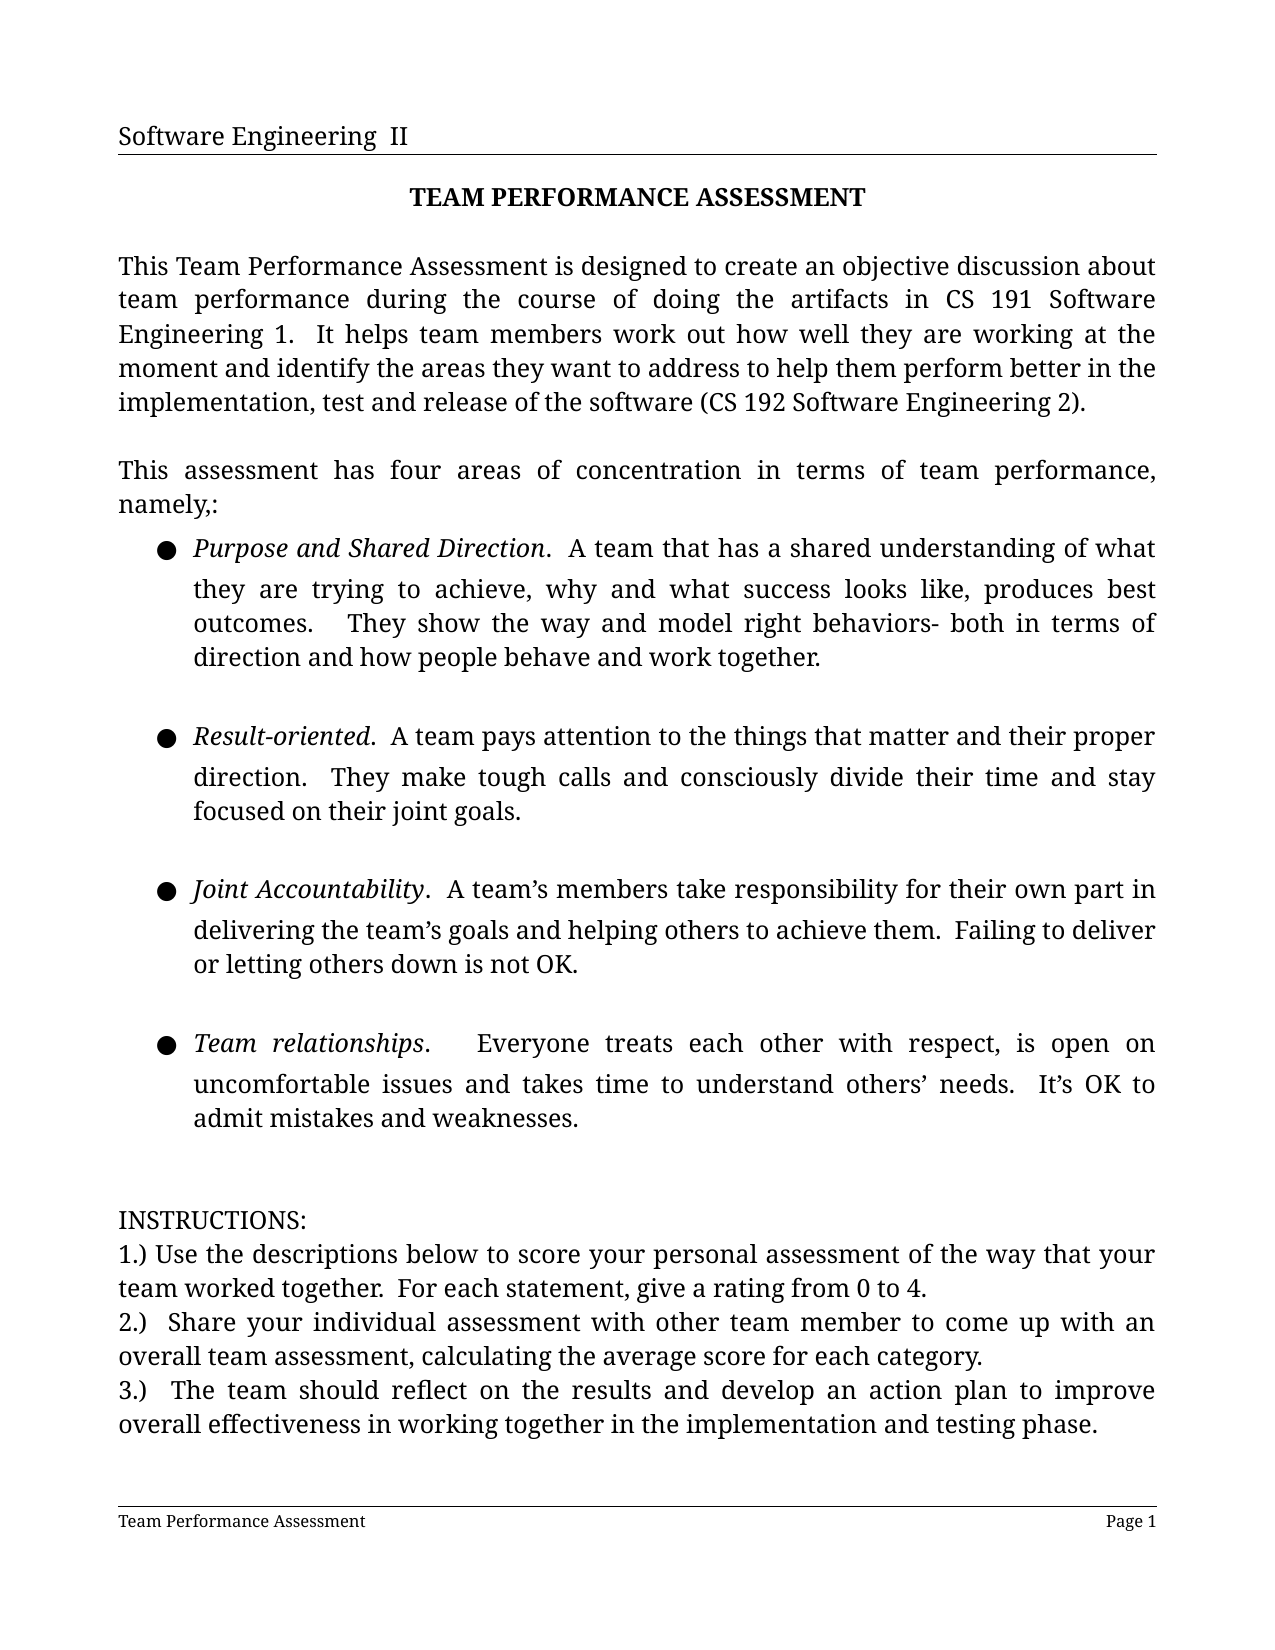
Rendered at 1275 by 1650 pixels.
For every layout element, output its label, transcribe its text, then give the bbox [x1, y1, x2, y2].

text TEAM PERFORMANCE ASSESSMENT [118, 180, 1157, 214]
text 1.) Use the descriptions below to score your personal assessment of the way that your team worked together. For each statement, give a rating from 0 to 4. [118, 1237, 1157, 1305]
text This assessment has four areas of concentration in terms of team performance, namely,: [118, 452, 1157, 521]
list Purpose and Shared Direction. A team that has a shared understanding of what they are trying to achieve, why and what success looks like, produces best outcomes. They show the way and model right behaviors- both in terms of direction and how people behave and work together. [156, 521, 1157, 674]
text 3.) The team should reflect on the results and develop an action plan to improve overall effectiveness in working together in the implementation and testing phase. [118, 1373, 1157, 1441]
list Result-oriented. A team pays attention to the things that matter and their proper direction. They make tough calls and consciously divide their time and stay focused on their joint goals. [156, 708, 1157, 827]
text This Team Performance Assessment is designed to create an objective discussion about team performance during the course of doing the artifacts in CS 191 Software Engineering 1. It helps team members work out how well they are working at the moment and identify the areas they want to address to help them perform better in the implementation, test and release of the software (CS 192 Software Engineering 2). [118, 248, 1157, 418]
list Team relationships. Everyone treats each other with respect, is open on uncomfortable issues and takes time to understand others’ needs. It’s OK to admit mistakes and weaknesses. [156, 1015, 1157, 1134]
list Joint Accountability. A team’s members take responsibility for their own part in delivering the team’s goals and helping others to achieve them. Failing to deliver or letting others down is not OK. [156, 862, 1157, 981]
text 2.) Share your individual assessment with other team member to come up with an overall team assessment, calculating the average score for each category. [118, 1305, 1157, 1373]
text INSTRUCTIONS: [118, 1202, 1157, 1237]
